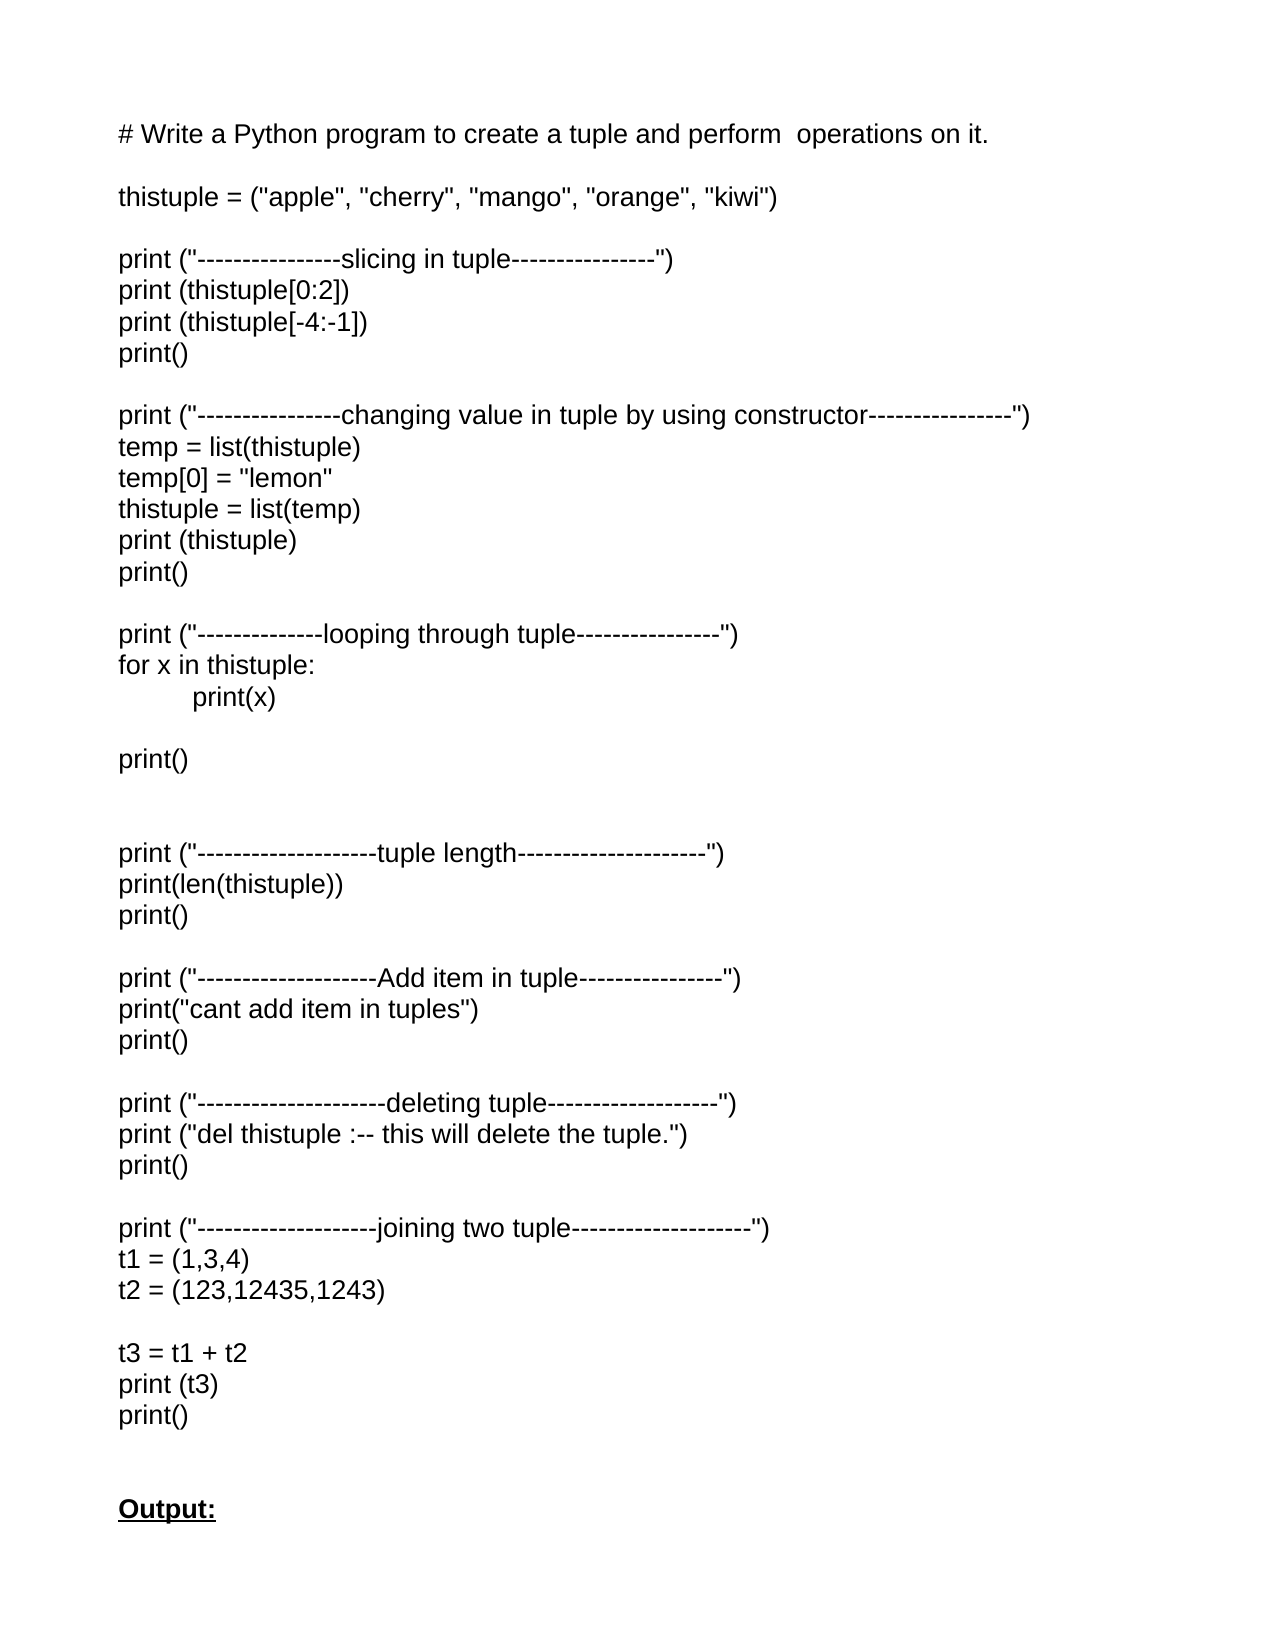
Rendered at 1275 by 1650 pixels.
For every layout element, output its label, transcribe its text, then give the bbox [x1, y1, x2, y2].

text print ("--------------------Add item in tuple----------------") [118, 962, 1157, 993]
text for x in thistuple: [118, 649, 1157, 681]
text print (thistuple) [118, 524, 1157, 556]
text print ("---------------------deleting tuple-------------------") [118, 1087, 1157, 1118]
text print ("del thistuple :-- this will delete the tuple.") [118, 1118, 1157, 1149]
text thistuple = list(temp) [118, 493, 1157, 524]
text print ("----------------changing value in tuple by using constructor----------------") [118, 399, 1157, 431]
text thistuple = ("apple", "cherry", "mango", "orange", "kiwi") [118, 181, 1157, 212]
text print (thistuple[0:2]) [118, 274, 1157, 306]
text print() [118, 1024, 1157, 1056]
text print("cant add item in tuples") [118, 993, 1157, 1024]
text t2 = (123,12435,1243) [118, 1274, 1157, 1306]
text print() [118, 899, 1157, 931]
text print (thistuple[-4:-1]) [118, 306, 1157, 337]
text print ("----------------slicing in tuple----------------") [118, 243, 1157, 274]
text print() [118, 556, 1157, 587]
text print ("--------------looping through tuple----------------") [118, 618, 1157, 649]
text print ("--------------------tuple length---------------------") [118, 837, 1157, 868]
text print ("--------------------joining two tuple--------------------") [118, 1212, 1157, 1243]
text print() [118, 1399, 1157, 1431]
text t1 = (1,3,4) [118, 1243, 1157, 1274]
text print(len(thistuple)) [118, 868, 1157, 899]
text print() [118, 337, 1157, 368]
text print() [118, 743, 1157, 774]
text temp[0] = "lemon" [118, 462, 1157, 493]
text temp = list(thistuple) [118, 431, 1157, 462]
text t3 = t1 + t2 [118, 1337, 1157, 1368]
text # Write a Python program to create a tuple and perform operations on it. [118, 118, 1157, 149]
text print() [118, 1149, 1157, 1181]
text print (t3) [118, 1368, 1157, 1399]
text Output: [118, 1493, 1157, 1524]
text print(x) [118, 681, 1157, 712]
